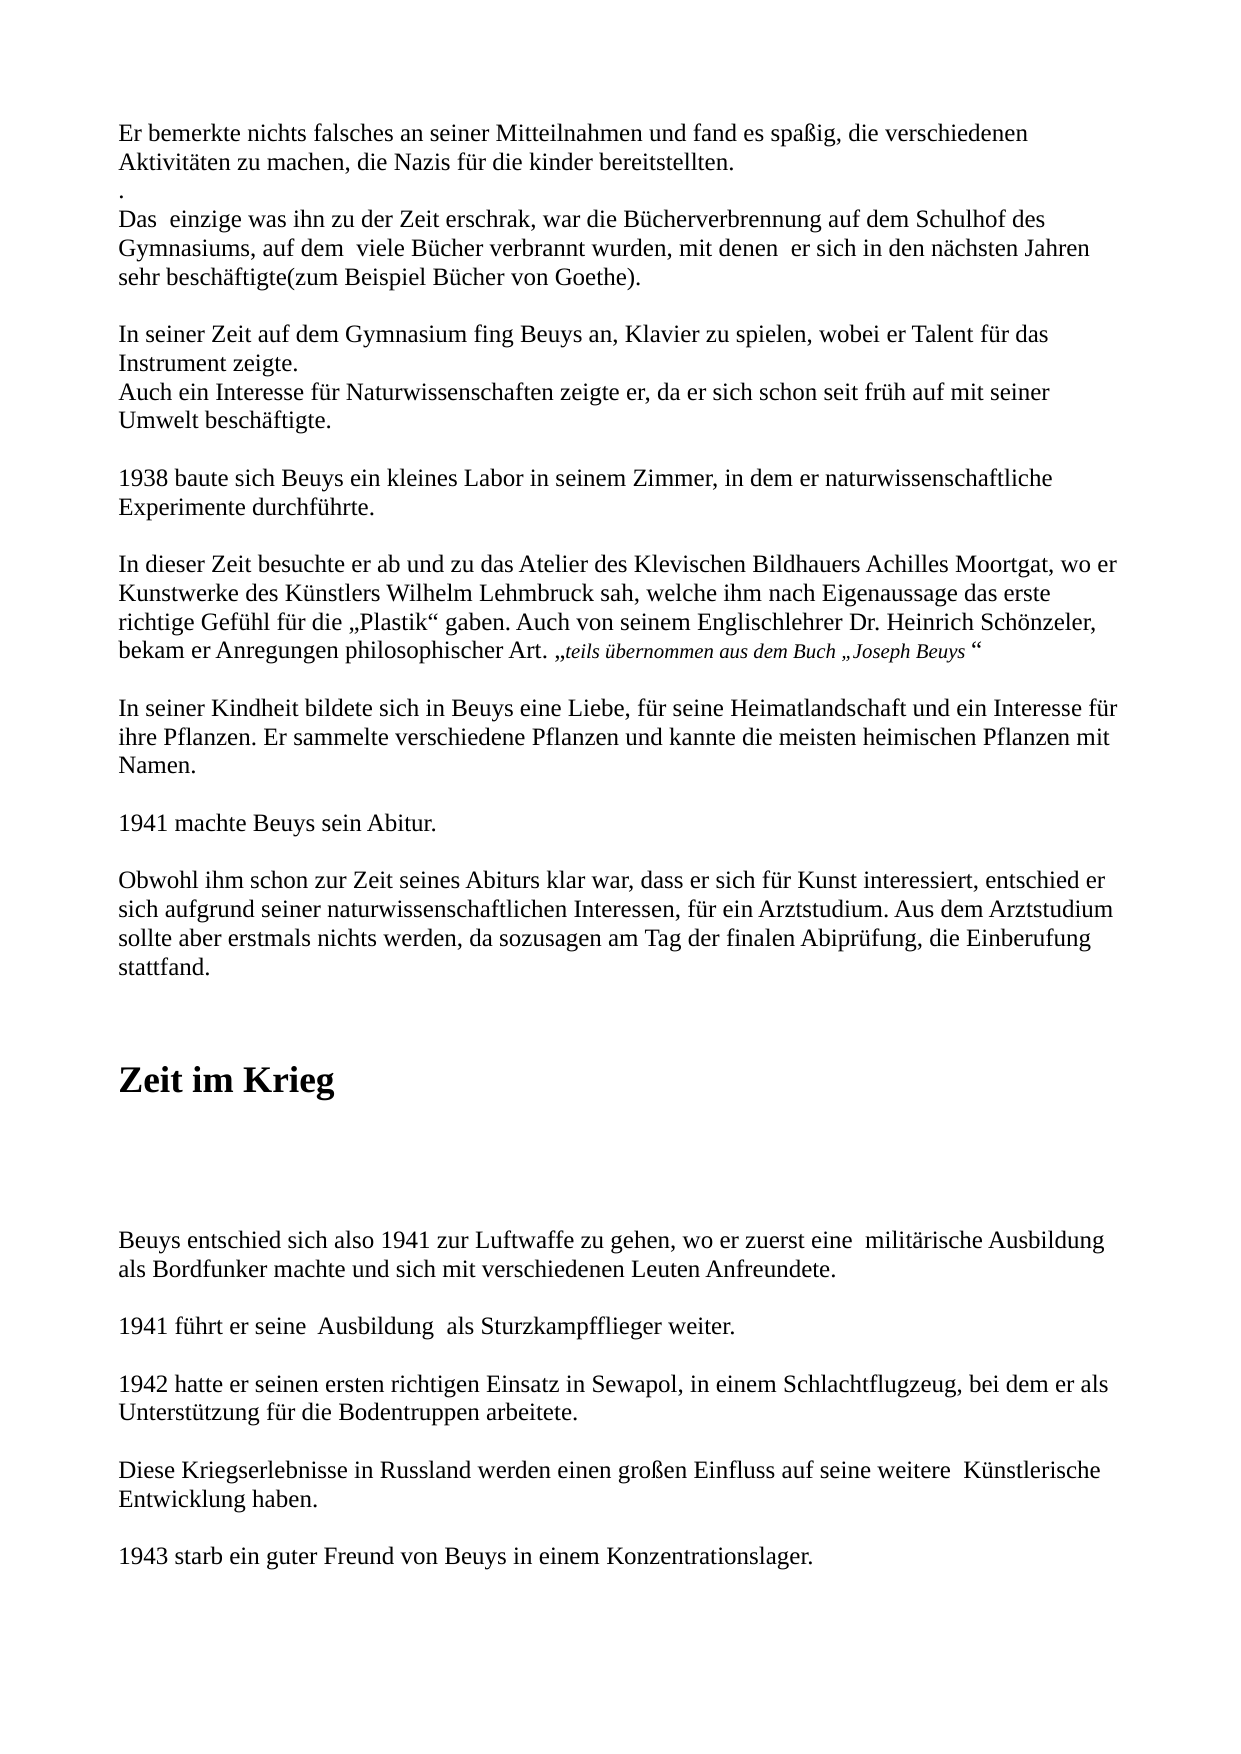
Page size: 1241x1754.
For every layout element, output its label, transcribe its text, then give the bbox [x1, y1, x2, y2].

text Er bemerkte nichts falsches an seiner Mitteilnahmen und fand es spaßig, die verschiedenen Aktivitäten zu machen, die Nazis für die kinder bereitstellten. [118, 118, 1122, 176]
text Das einzige was ihn zu der Zeit erschrak, war die Bücherverbrennung auf dem Schulhof des Gymnasiums, auf dem viele Bücher verbrannt wurden, mit denen er sich in den nächsten Jahren sehr beschäftigte(zum Beispiel Bücher von Goethe). [118, 204, 1122, 291]
text 1938 baute sich Beuys ein kleines Labor in seinem Zimmer, in dem er naturwissenschaftliche Experimente durchführte. [118, 463, 1122, 521]
text 1942 hatte er seinen ersten richtigen Einsatz in Sewapol, in einem Schlachtflugzeug, bei dem er als Unterstützung für die Bodentruppen arbeitete. [118, 1369, 1122, 1426]
text 1941 machte Beuys sein Abitur. [118, 808, 1122, 837]
text . [118, 176, 1122, 204]
text In seiner Kindheit bildete sich in Beuys eine Liebe, für seine Heimatlandschaft und ein Interesse für ihre Pflanzen. Er sammelte verschiedene Pflanzen und kannte die meisten heimischen Pflanzen mit Namen. [118, 693, 1122, 779]
text In dieser Zeit besuchte er ab und zu das Atelier des Klevischen Bildhauers Achilles Moortgat, wo er Kunstwerke des Künstlers Wilhelm Lehmbruck sah, welche ihm nach Eigenaussage das erste richtige Gefühl für die „Plastik“ gaben. Auch von seinem Englischlehrer Dr. Heinrich Schönzeler, bekam er Anregungen philosophischer Art. „teils übernommen aus dem Buch „Joseph Beuys “ [118, 549, 1122, 664]
text Beuys entschied sich also 1941 zur Luftwaffe zu gehen, wo er zuerst eine militärische Ausbildung als Bordfunker machte und sich mit verschiedenen Leuten Anfreundete. [118, 1225, 1122, 1282]
text Auch ein Interesse für Naturwissenschaften zeigte er, da er sich schon seit früh auf mit seiner Umwelt beschäftigte. [118, 377, 1122, 434]
text Zeit im Krieg [118, 1057, 1122, 1100]
text Obwohl ihm schon zur Zeit seines Abiturs klar war, dass er sich für Kunst interessiert, entschied er sich aufgrund seiner naturwissenschaftlichen Interessen, für ein Arztstudium. Aus dem Arztstudium sollte aber erstmals nichts werden, da sozusagen am Tag der finalen Abiprüfung, die Einberufung stattfand. [118, 866, 1122, 981]
text Diese Kriegserlebnisse in Russland werden einen großen Einfluss auf seine weitere Künstlerische Entwicklung haben. [118, 1455, 1122, 1512]
text 1941 führt er seine Ausbildung als Sturzkampfflieger weiter. [118, 1311, 1122, 1340]
text 1943 starb ein guter Freund von Beuys in einem Konzentrationslager. [118, 1541, 1122, 1570]
text In seiner Zeit auf dem Gymnasium fing Beuys an, Klavier zu spielen, wobei er Talent für das Instrument zeigte. [118, 319, 1122, 377]
